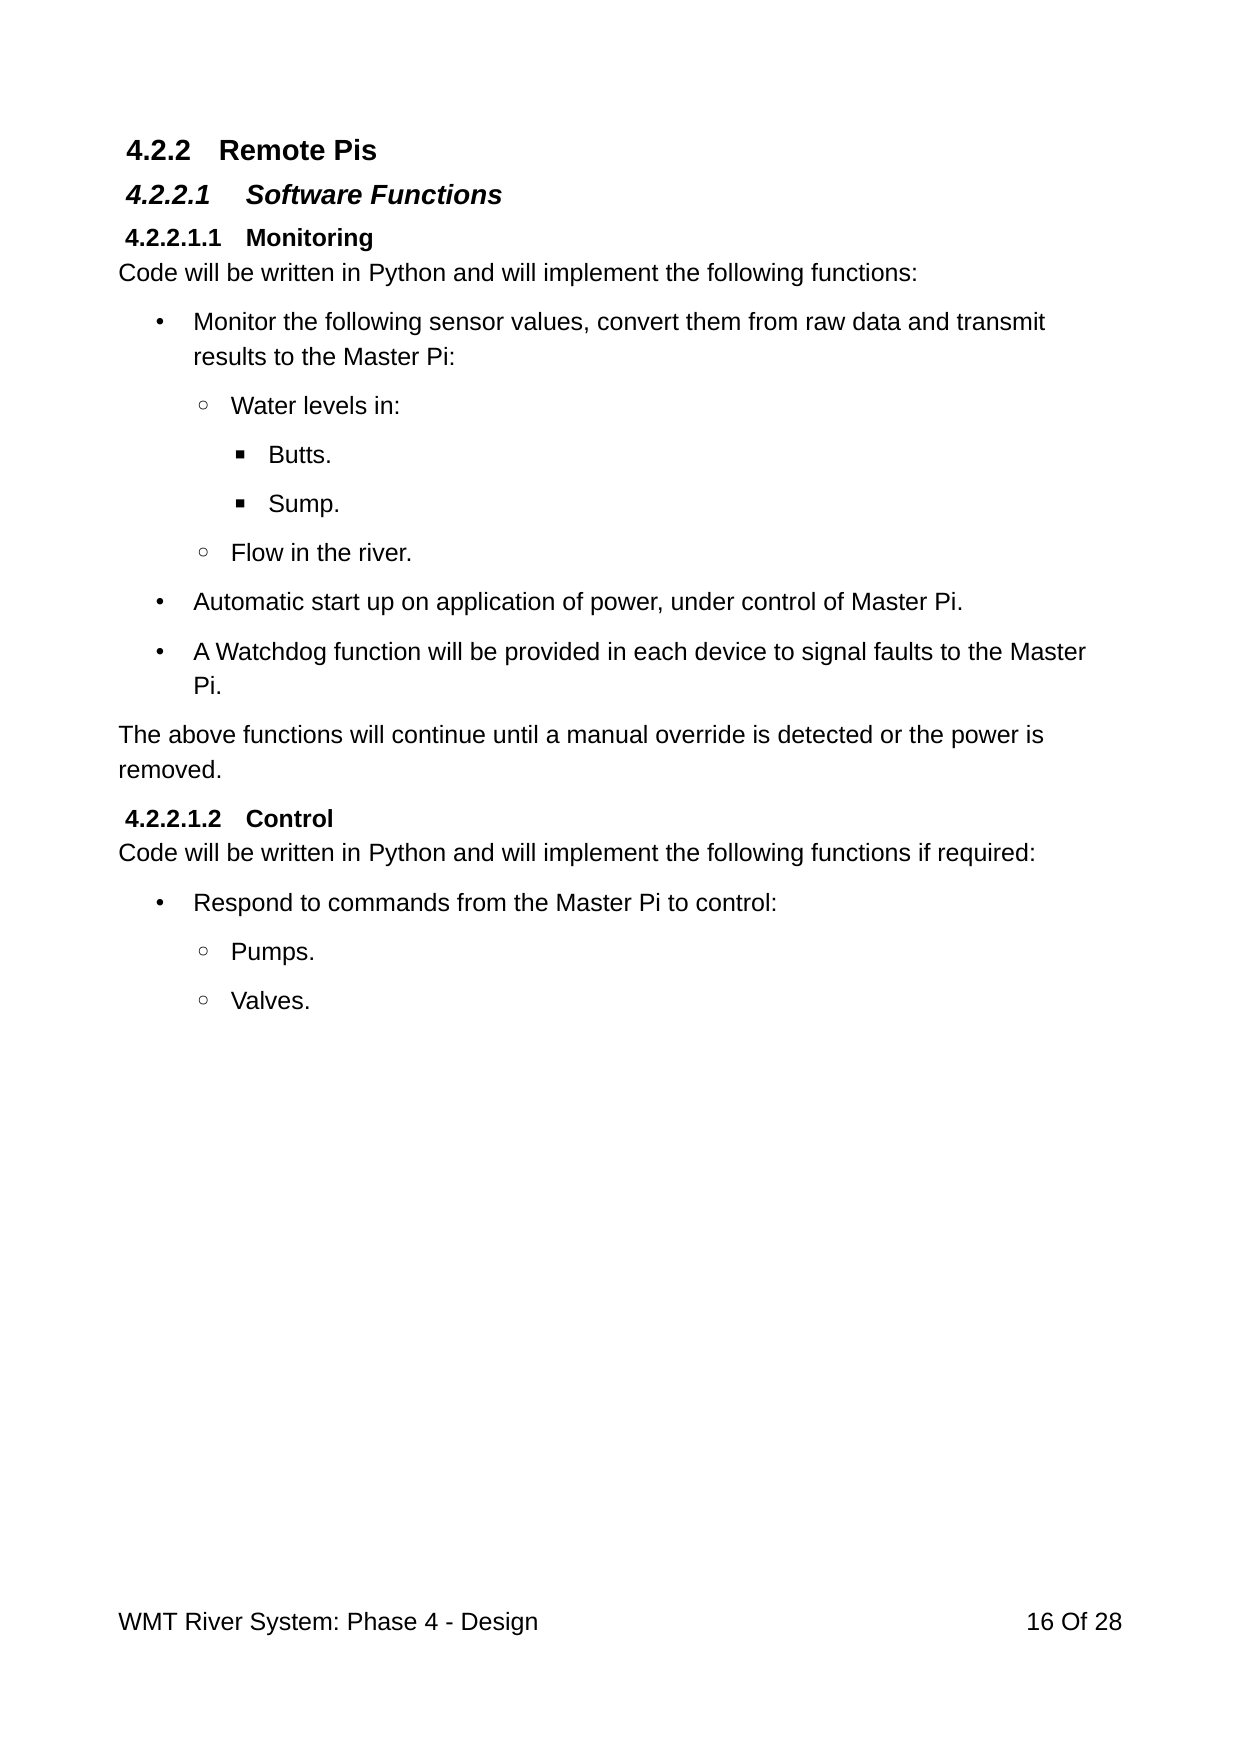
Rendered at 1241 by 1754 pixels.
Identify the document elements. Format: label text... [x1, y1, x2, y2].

list Valves. [193, 986, 1122, 1015]
subtitle Monitoring [118, 223, 1122, 252]
list A Watchdog function will be provided in each device to signal faults to the Master Pi. [156, 636, 1122, 700]
subtitle Control [118, 804, 1122, 832]
list Flow in the river. [193, 538, 1122, 567]
list Respond to commands from the Master Pi to control: [156, 887, 1122, 916]
list Water levels in: [193, 391, 1122, 419]
text Code will be written in Python and will implement the following functions: [118, 258, 1122, 287]
subtitle Remote Pis [118, 133, 1122, 166]
list Sump. [231, 489, 1122, 518]
subtitle Software Functions [118, 179, 1122, 211]
list Pumps. [193, 937, 1122, 966]
list Butts. [231, 440, 1122, 469]
list Monitor the following sensor values, convert them from raw data and transmit results to the Master Pi: [156, 307, 1122, 370]
text The above functions will continue until a manual override is detected or the power is removed. [118, 720, 1122, 783]
text Code will be written in Python and will implement the following functions if required: [118, 838, 1122, 867]
list Automatic start up on application of power, under control of Master Pi. [156, 587, 1122, 616]
